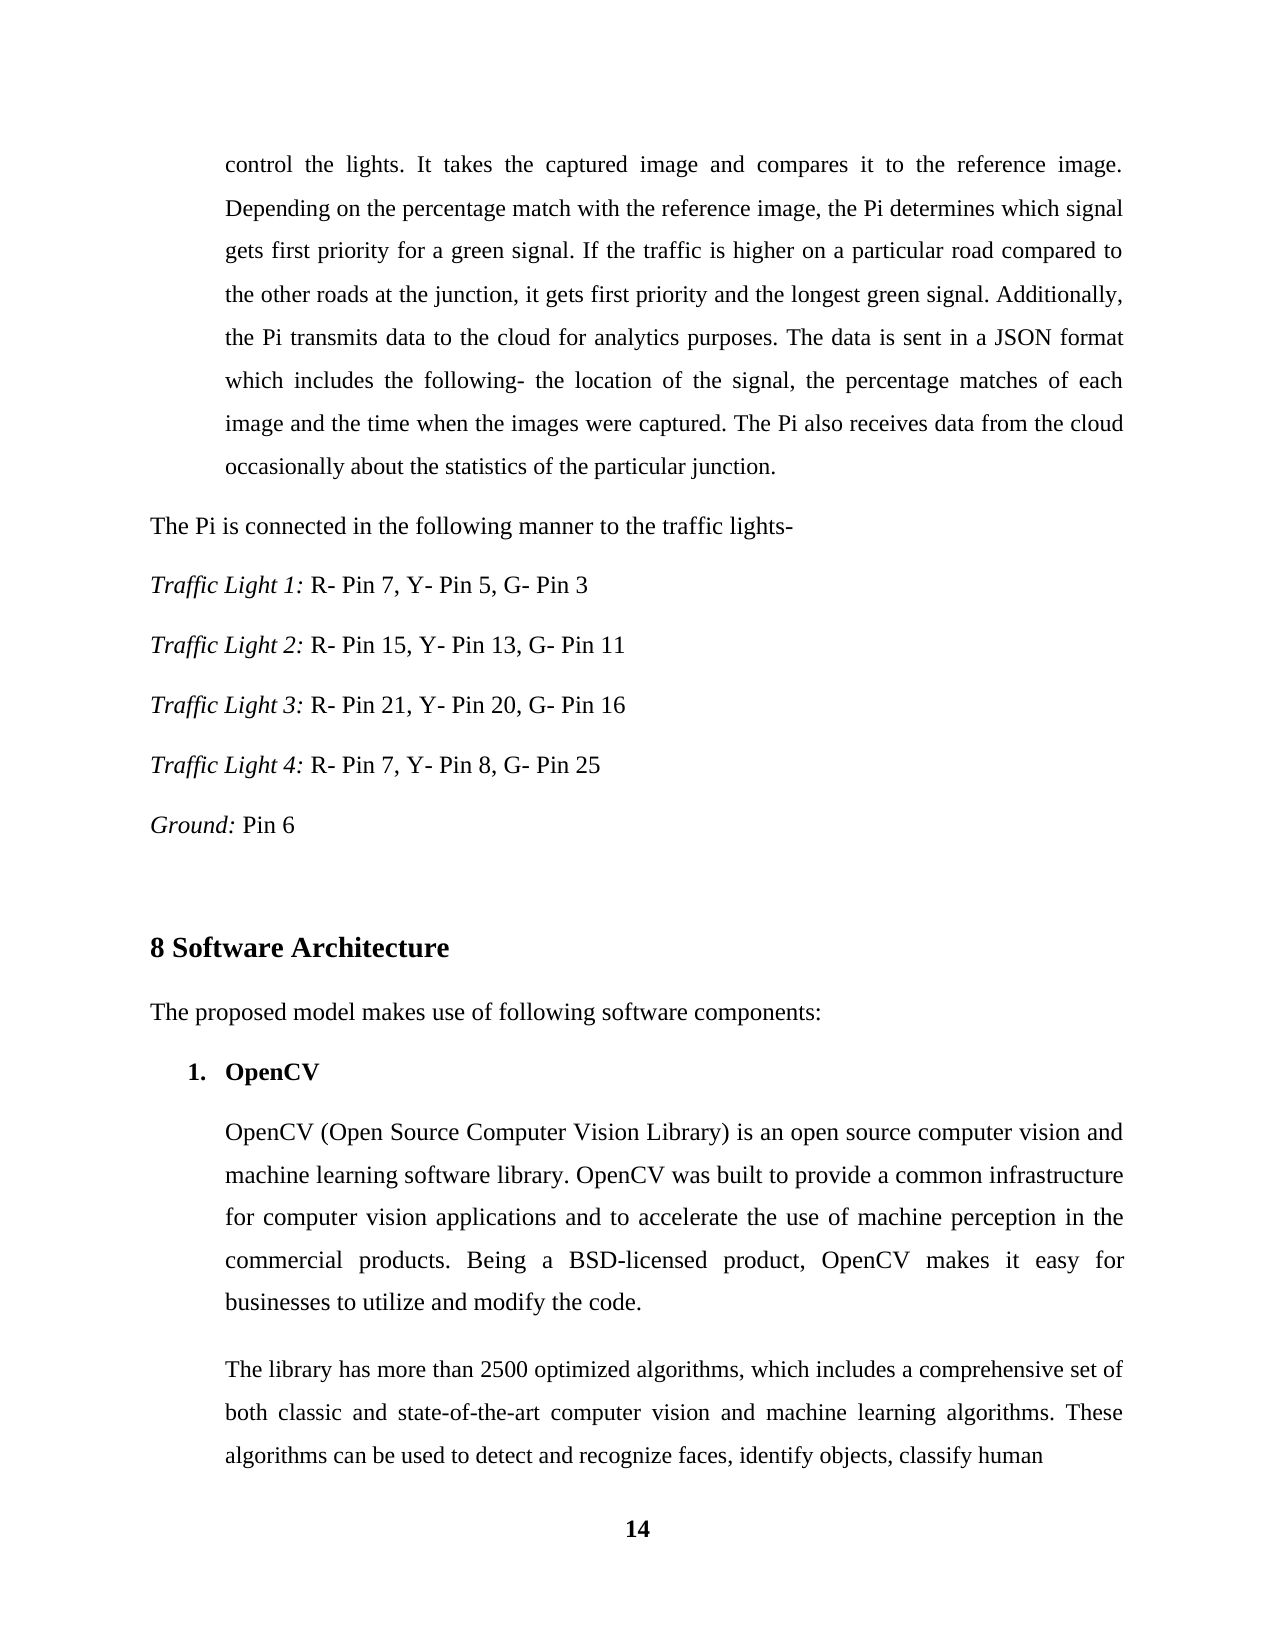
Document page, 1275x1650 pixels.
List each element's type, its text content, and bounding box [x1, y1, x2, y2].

text control the lights. It takes the captured image and compares it to the reference image. Depending on the percentage match with the reference image, the Pi determines which signal gets first priority for a green signal. If the traffic is higher on a particular road compared to the other roads at the junction, it gets first priority and the longest green signal. Additionally, the Pi transmits data to the cloud for analytics purposes. The data is sent in a JSON format which includes the following- the location of the signal, the percentage matches of each image and the time when the images were captured. The Pi also receives data from the cloud occasionally about the statistics of the particular junction. [225, 151, 1125, 479]
text The library has more than 2500 optimized algorithms, which includes a comprehensive set of both classic and state-of-the-art computer vision and machine learning algorithms. These algorithms can be used to detect and recognize faces, identify objects, classify human [225, 1355, 1125, 1469]
text Traffic Light 3: R- Pin 21, Y- Pin 20, G- Pin 16 [150, 690, 1125, 719]
text 8 Software Architecture [150, 930, 1125, 963]
text Traffic Light 2: R- Pin 15, Y- Pin 13, G- Pin 11 [150, 630, 1125, 659]
text The proposed model makes use of following software components: [150, 997, 1125, 1025]
text Traffic Light 1: R- Pin 7, Y- Pin 5, G- Pin 3 [150, 571, 1125, 599]
text Ground: Pin 6 [150, 810, 1125, 838]
text 14 [150, 1514, 1125, 1543]
text OpenCV (Open Source Computer Vision Library) is an open source computer vision and machine learning software library. OpenCV was built to provide a common infrastructure for computer vision applications and to accelerate the use of machine perception in the commercial products. Being a BSD-licensed product, OpenCV makes it easy for businesses to utilize and modify the code. [225, 1117, 1125, 1316]
list OpenCV [187, 1057, 1125, 1086]
text The Pi is connected in the following manner to the traffic lights- [150, 511, 1125, 539]
text Traffic Light 4: R- Pin 7, Y- Pin 8, G- Pin 25 [150, 750, 1125, 779]
